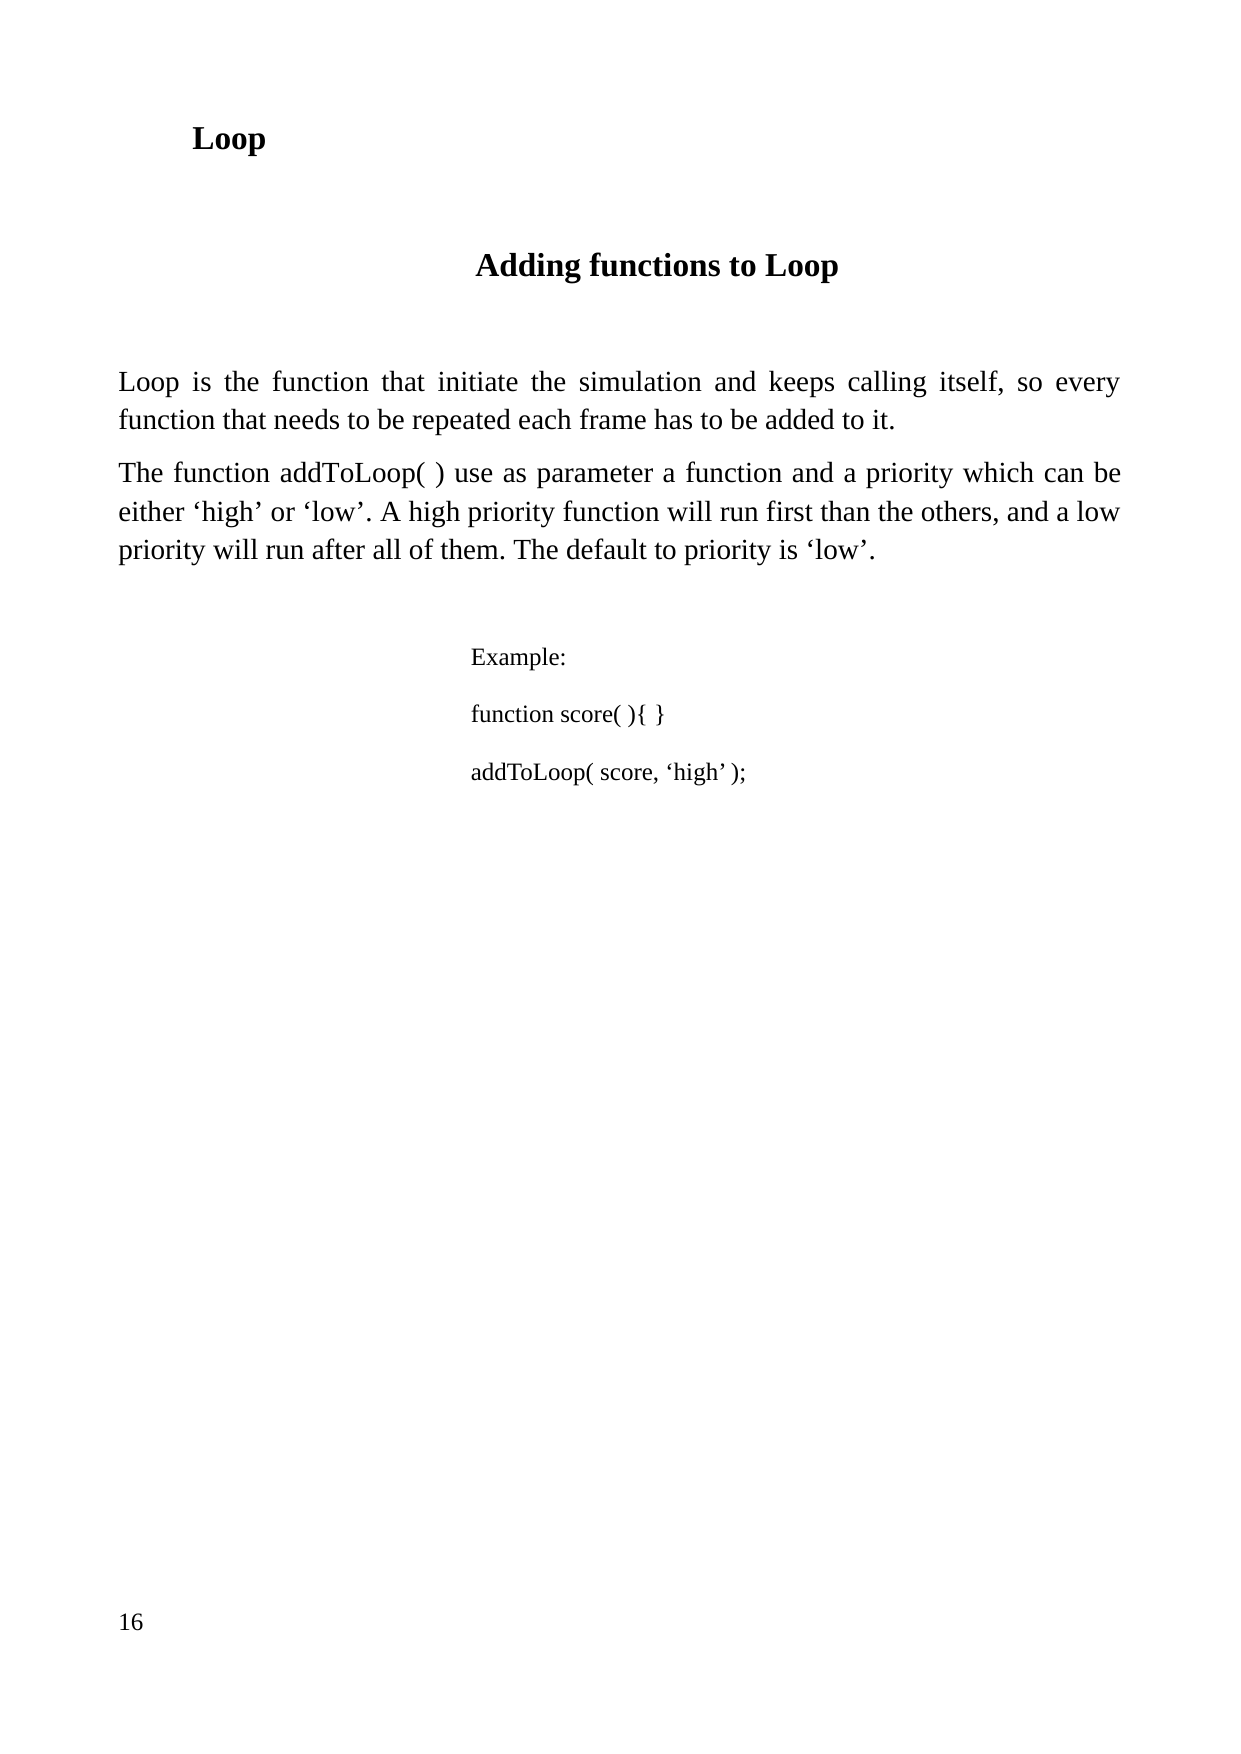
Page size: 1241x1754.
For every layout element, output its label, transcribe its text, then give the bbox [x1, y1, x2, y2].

text Loop is the function that initiate the simulation and keeps calling itself, so every function that needs to be repeated each frame has to be added to it. [118, 364, 1122, 436]
text Loop [118, 118, 1122, 156]
text Adding functions to Loop [118, 241, 1122, 284]
text The function addToLoop( ) use as parameter a function and a priority which can be either ‘high’ or ‘low’. A high priority function will run first than the others, and a low priority will run after all of them. The default to priority is ‘low’. [118, 455, 1122, 566]
